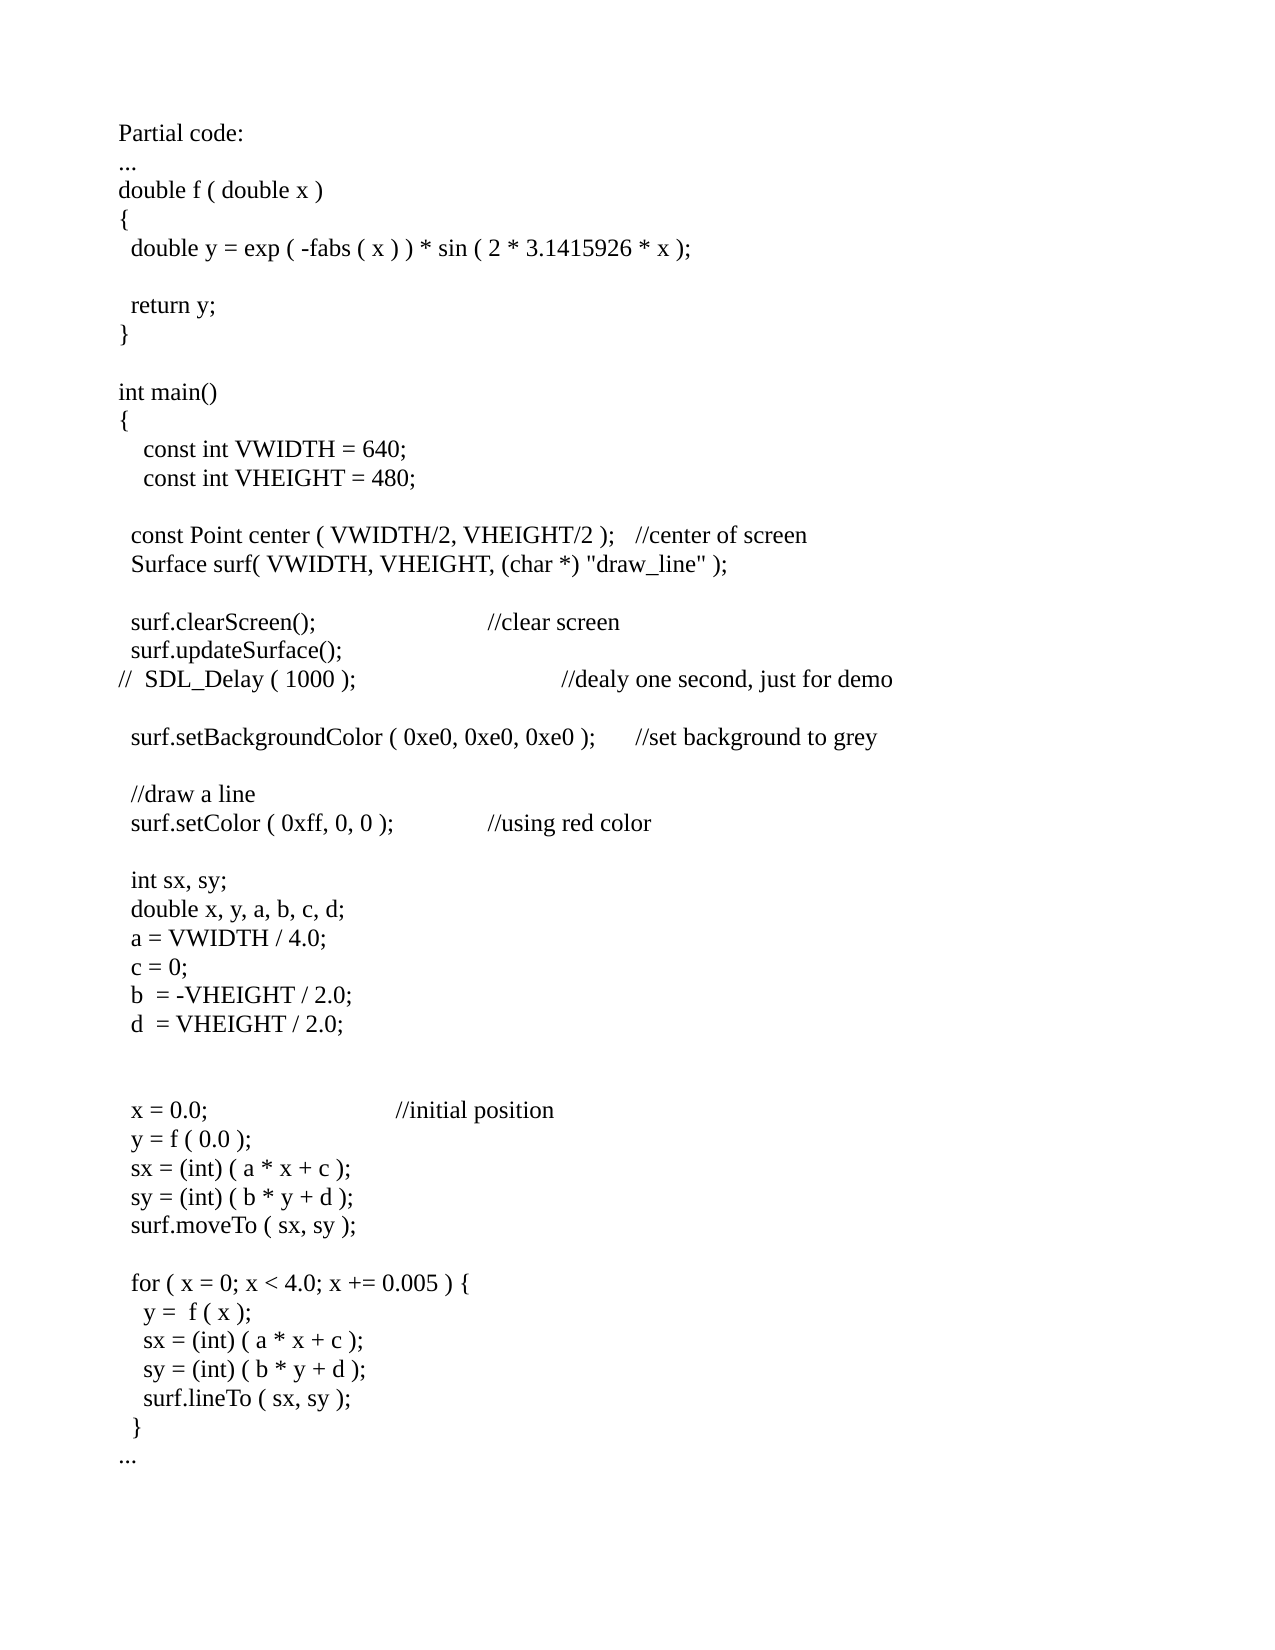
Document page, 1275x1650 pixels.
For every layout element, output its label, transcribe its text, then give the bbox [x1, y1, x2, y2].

text sx = (int) ( a * x + c ); [118, 1326, 1157, 1354]
text x = 0.0; //initial position [118, 1096, 1157, 1124]
text surf.lineTo ( sx, sy ); [118, 1383, 1157, 1412]
text surf.moveTo ( sx, sy ); [118, 1211, 1157, 1239]
text //draw a line [118, 779, 1157, 808]
text const Point center ( VWIDTH/2, VHEIGHT/2 ); //center of screen [118, 521, 1157, 549]
text for ( x = 0; x < 4.0; x += 0.005 ) { [118, 1268, 1157, 1297]
text y = f ( 0.0 ); [118, 1124, 1157, 1153]
text const int VWIDTH = 640; [118, 434, 1157, 463]
text ... [118, 147, 1157, 176]
text } [118, 1412, 1157, 1441]
text sy = (int) ( b * y + d ); [118, 1182, 1157, 1211]
text double f ( double x ) [118, 176, 1157, 204]
text a = VWIDTH / 4.0; [118, 923, 1157, 952]
text double x, y, a, b, c, d; [118, 894, 1157, 923]
text sy = (int) ( b * y + d ); [118, 1354, 1157, 1383]
text const int VHEIGHT = 480; [118, 463, 1157, 492]
text surf.setBackgroundColor ( 0xe0, 0xe0, 0xe0 ); //set background to grey [118, 722, 1157, 751]
text surf.clearScreen(); //clear screen [118, 607, 1157, 636]
text return y; [118, 291, 1157, 319]
text Surface surf( VWIDTH, VHEIGHT, (char *) "draw_line" ); [118, 549, 1157, 578]
text int main() [118, 377, 1157, 406]
text double y = exp ( -fabs ( x ) ) * sin ( 2 * 3.1415926 * x ); [118, 233, 1157, 262]
text y = f ( x ); [118, 1297, 1157, 1326]
text sx = (int) ( a * x + c ); [118, 1153, 1157, 1182]
text surf.updateSurface(); [118, 636, 1157, 664]
text } [118, 319, 1157, 348]
text // SDL_Delay ( 1000 ); //dealy one second, just for demo [118, 664, 1157, 693]
text surf.setColor ( 0xff, 0, 0 ); //using red color [118, 808, 1157, 837]
text d = VHEIGHT / 2.0; [118, 1009, 1157, 1038]
text { [118, 204, 1157, 233]
text int sx, sy; [118, 866, 1157, 894]
text { [118, 406, 1157, 434]
text b = -VHEIGHT / 2.0; [118, 981, 1157, 1009]
text Partial code: [118, 118, 1157, 147]
text ... [118, 1441, 1157, 1469]
text c = 0; [118, 952, 1157, 981]
